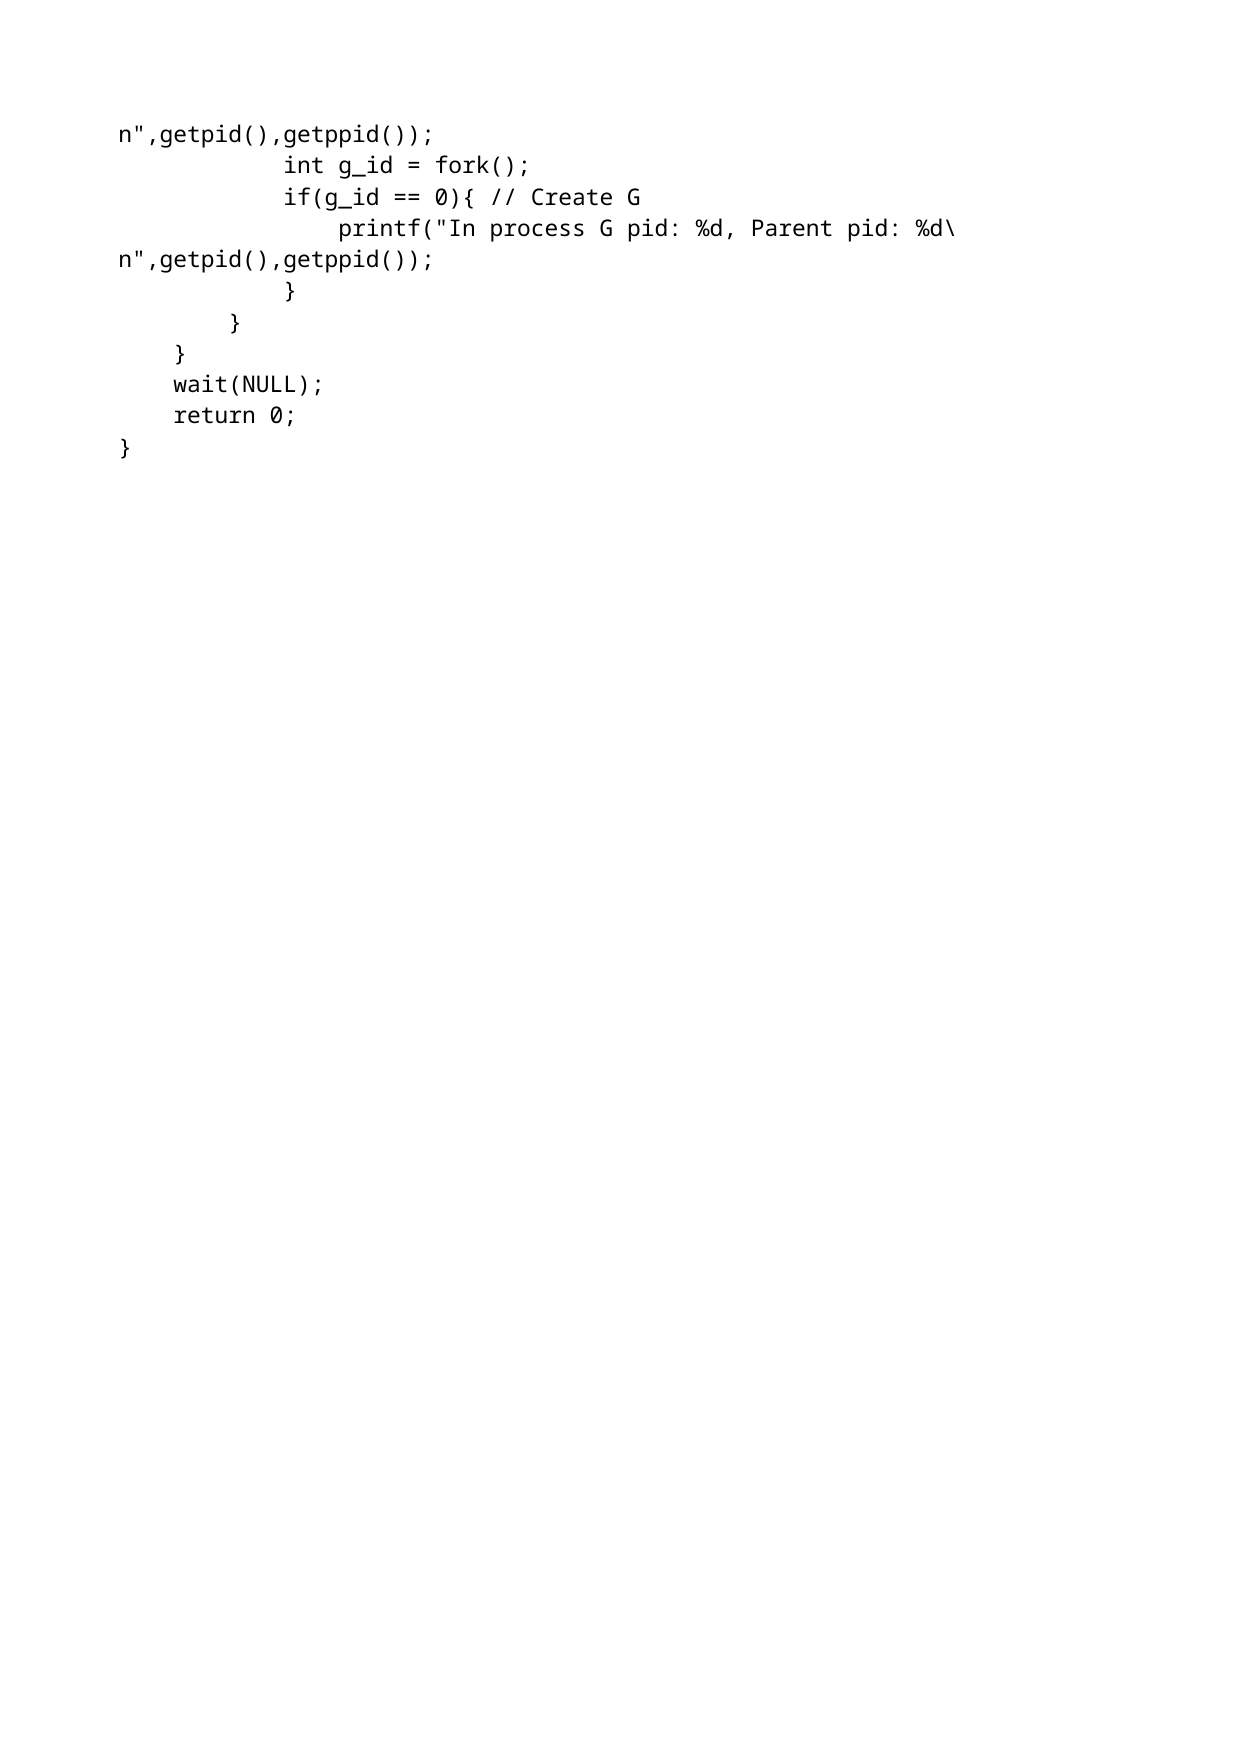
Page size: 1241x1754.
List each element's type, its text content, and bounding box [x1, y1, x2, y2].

text if(g_id == 0){ // Create G [118, 181, 1122, 212]
text return 0; [118, 399, 1122, 431]
text printf("In process G pid: %d, Parent pid: %d\n",getpid(),getppid()); [118, 212, 1122, 274]
text } [118, 274, 1122, 306]
text int g_id = fork(); [118, 149, 1122, 181]
text } [118, 337, 1122, 368]
text } [118, 431, 1122, 462]
text n",getpid(),getppid()); [118, 118, 1122, 149]
text wait(NULL); [118, 368, 1122, 399]
text } [118, 306, 1122, 337]
